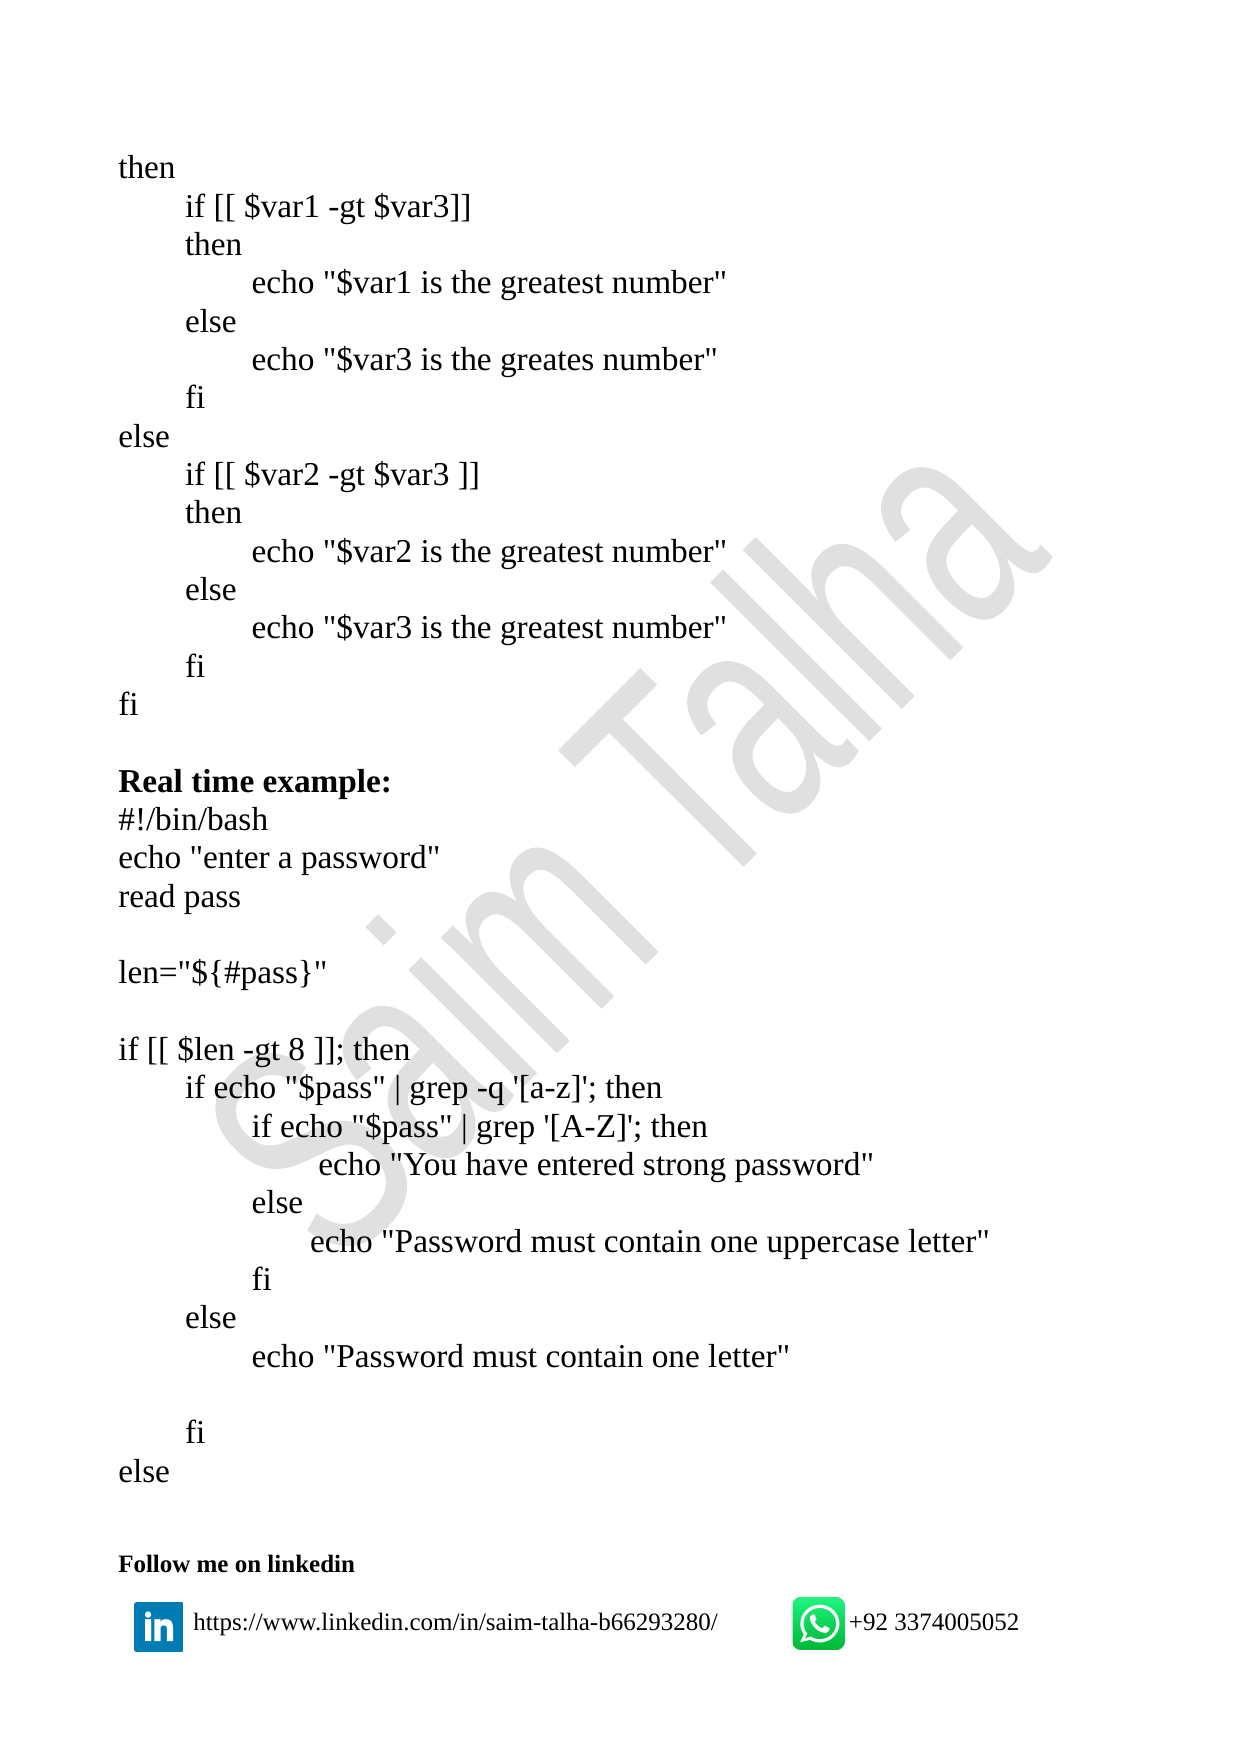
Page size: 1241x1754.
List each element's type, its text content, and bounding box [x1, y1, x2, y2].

text [771, 684, 850, 723]
text [816, 761, 1122, 799]
text if echo "$pass" | grep -q '[a-z]'; then [408, 1068, 460, 1106]
text echo "$var1 is the greatest number" [118, 263, 1122, 301]
text else [118, 1183, 385, 1221]
text echo "enter a password" [118, 838, 1122, 876]
text if [[ $var2 -gt $var3 ]] [118, 454, 1122, 493]
text else [118, 1451, 1122, 1489]
text [704, 799, 1122, 838]
text fi [118, 378, 1122, 416]
text if [[ $len -gt 8 ]]; then [367, 1029, 418, 1068]
text len="${#pass}" [118, 953, 493, 991]
text echo "Password must contain one uppercase letter" [118, 1221, 1122, 1259]
text [708, 684, 763, 723]
text if echo "$pass" | grep '[A-Z]'; then [471, 1106, 1122, 1144]
text then [118, 224, 1122, 263]
text else [118, 301, 1122, 339]
text if echo "$pass" | grep '[A-Z]'; then [236, 1106, 394, 1144]
text #!/bin/bash [118, 799, 713, 838]
text fi [118, 646, 810, 684]
text then [118, 493, 887, 531]
text [572, 953, 1122, 991]
text [968, 493, 1122, 531]
text [394, 1183, 1122, 1221]
text fi [118, 1259, 1122, 1298]
text else [118, 416, 1122, 454]
text [949, 569, 1000, 597]
text [947, 531, 999, 569]
text [925, 608, 1122, 646]
text [789, 569, 816, 597]
text [724, 569, 799, 608]
text [886, 569, 954, 608]
text if echo "$pass" | grep '[A-Z]'; then [118, 1106, 229, 1144]
text echo "$var3 is the greates number" [118, 339, 1122, 378]
picture [792, 1597, 845, 1650]
text read pass [118, 876, 515, 914]
text then [118, 148, 1122, 186]
text [763, 608, 837, 646]
text if echo "$pass" | grep -q '[a-z]'; then [466, 1068, 1122, 1106]
text [902, 493, 957, 531]
text if [[ $var1 -gt $var3]] [118, 186, 1122, 224]
text if echo "$pass" | grep -q '[a-z]'; then [118, 1068, 235, 1106]
picture [146, 1620, 151, 1641]
picture [155, 1620, 173, 1641]
text [754, 761, 806, 792]
text [487, 953, 582, 991]
text [839, 684, 1122, 723]
text if echo "$pass" | grep '[A-Z]'; then [409, 1106, 461, 1136]
text if [[ $len -gt 8 ]]; then [494, 1029, 1122, 1068]
text fi [118, 684, 623, 723]
text if echo "$pass" | grep -q '[a-z]'; then [237, 1068, 401, 1106]
text [624, 684, 692, 723]
text echo "Password must contain one letter" [118, 1336, 1122, 1374]
text [832, 608, 934, 646]
text [866, 646, 1122, 684]
text if [[ $len -gt 8 ]]; then [118, 1029, 347, 1068]
text Real time example: [118, 761, 674, 799]
text [1006, 531, 1122, 569]
text "You have entered strong password" [389, 1144, 1122, 1183]
text else [118, 569, 734, 608]
text echo [118, 1144, 385, 1183]
text [666, 761, 757, 799]
text echo "$var2 is the greatest number" [118, 531, 938, 569]
text [584, 876, 1122, 914]
text [826, 569, 896, 608]
text echo "$var3 is the greatest number" [118, 608, 772, 646]
text [801, 646, 875, 684]
text if [[ $len -gt 8 ]]; then [427, 1029, 505, 1068]
text [1008, 569, 1122, 608]
text else [118, 1298, 1122, 1336]
text [524, 876, 594, 914]
text fi [118, 1413, 1122, 1451]
